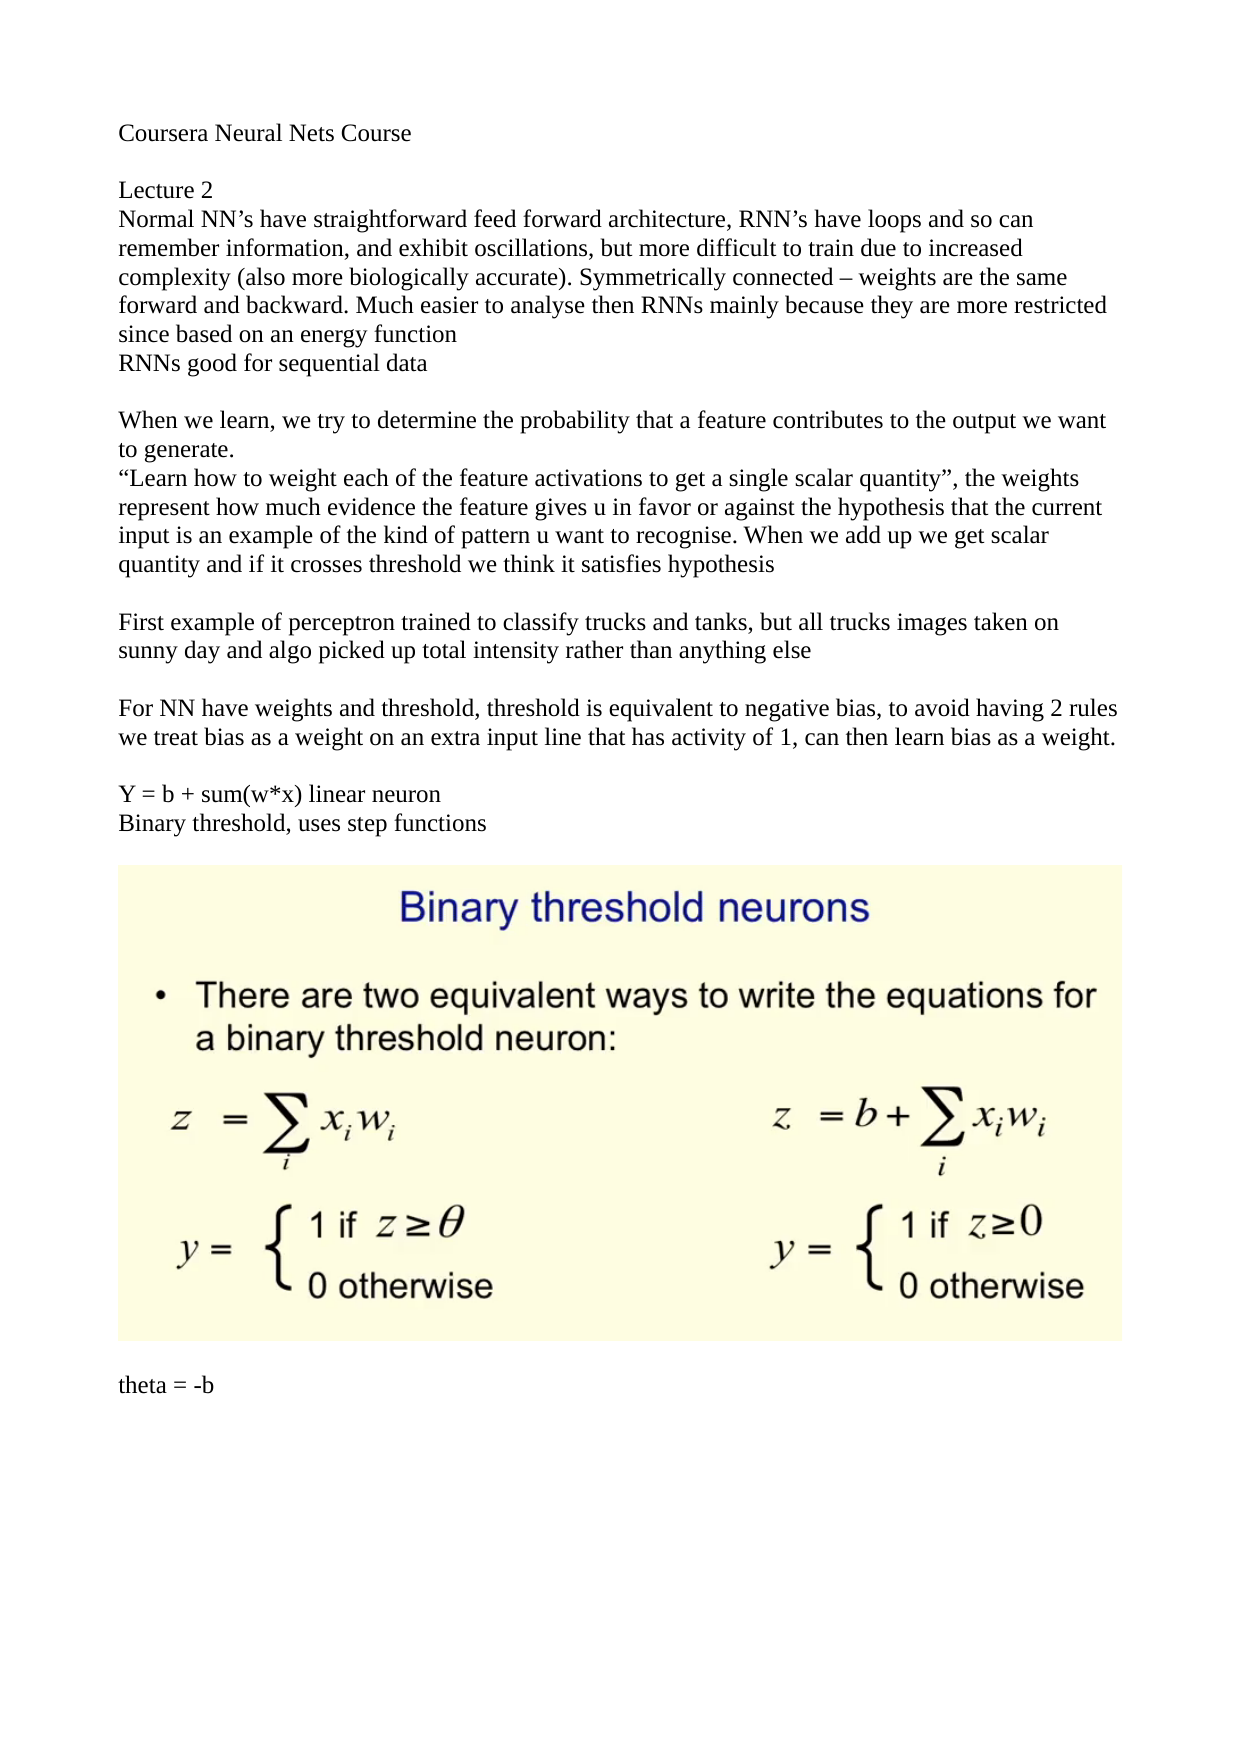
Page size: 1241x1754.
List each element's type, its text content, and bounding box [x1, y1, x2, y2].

text Lecture 2 [118, 176, 1122, 204]
text When we learn, we try to determine the probability that a feature contributes to the output we want to generate. [118, 406, 1122, 463]
text Coursera Neural Nets Course [118, 118, 1122, 147]
text RNNs good for sequential data [118, 348, 1122, 377]
picture [118, 865, 1123, 1341]
text First example of perceptron trained to classify trucks and tanks, but all trucks images taken on sunny day and algo picked up total intensity rather than anything else [118, 607, 1122, 664]
text theta = -b [118, 1370, 1122, 1398]
text For NN have weights and threshold, threshold is equivalent to negative bias, to avoid having 2 rules we treat bias as a weight on an extra input line that has activity of 1, can then learn bias as a weight. [118, 693, 1122, 751]
text “Learn how to weight each of the feature activations to get a single scalar quantity”, the weights represent how much evidence the feature gives u in favor or against the hypothesis that the current input is an example of the kind of pattern u want to recognise. When we add up we get scalar quantity and if it crosses threshold we think it satisfies hypothesis [118, 463, 1122, 578]
text Normal NN’s have straightforward feed forward architecture, RNN’s have loops and so can remember information, and exhibit oscillations, but more difficult to train due to increased complexity (also more biologically accurate). Symmetrically connected – weights are the same forward and backward. Much easier to analyse then RNNs mainly because they are more restricted since based on an energy function [118, 204, 1122, 348]
text Binary threshold, uses step functions [118, 808, 1122, 837]
text Y = b + sum(w*x) linear neuron [118, 779, 1122, 808]
